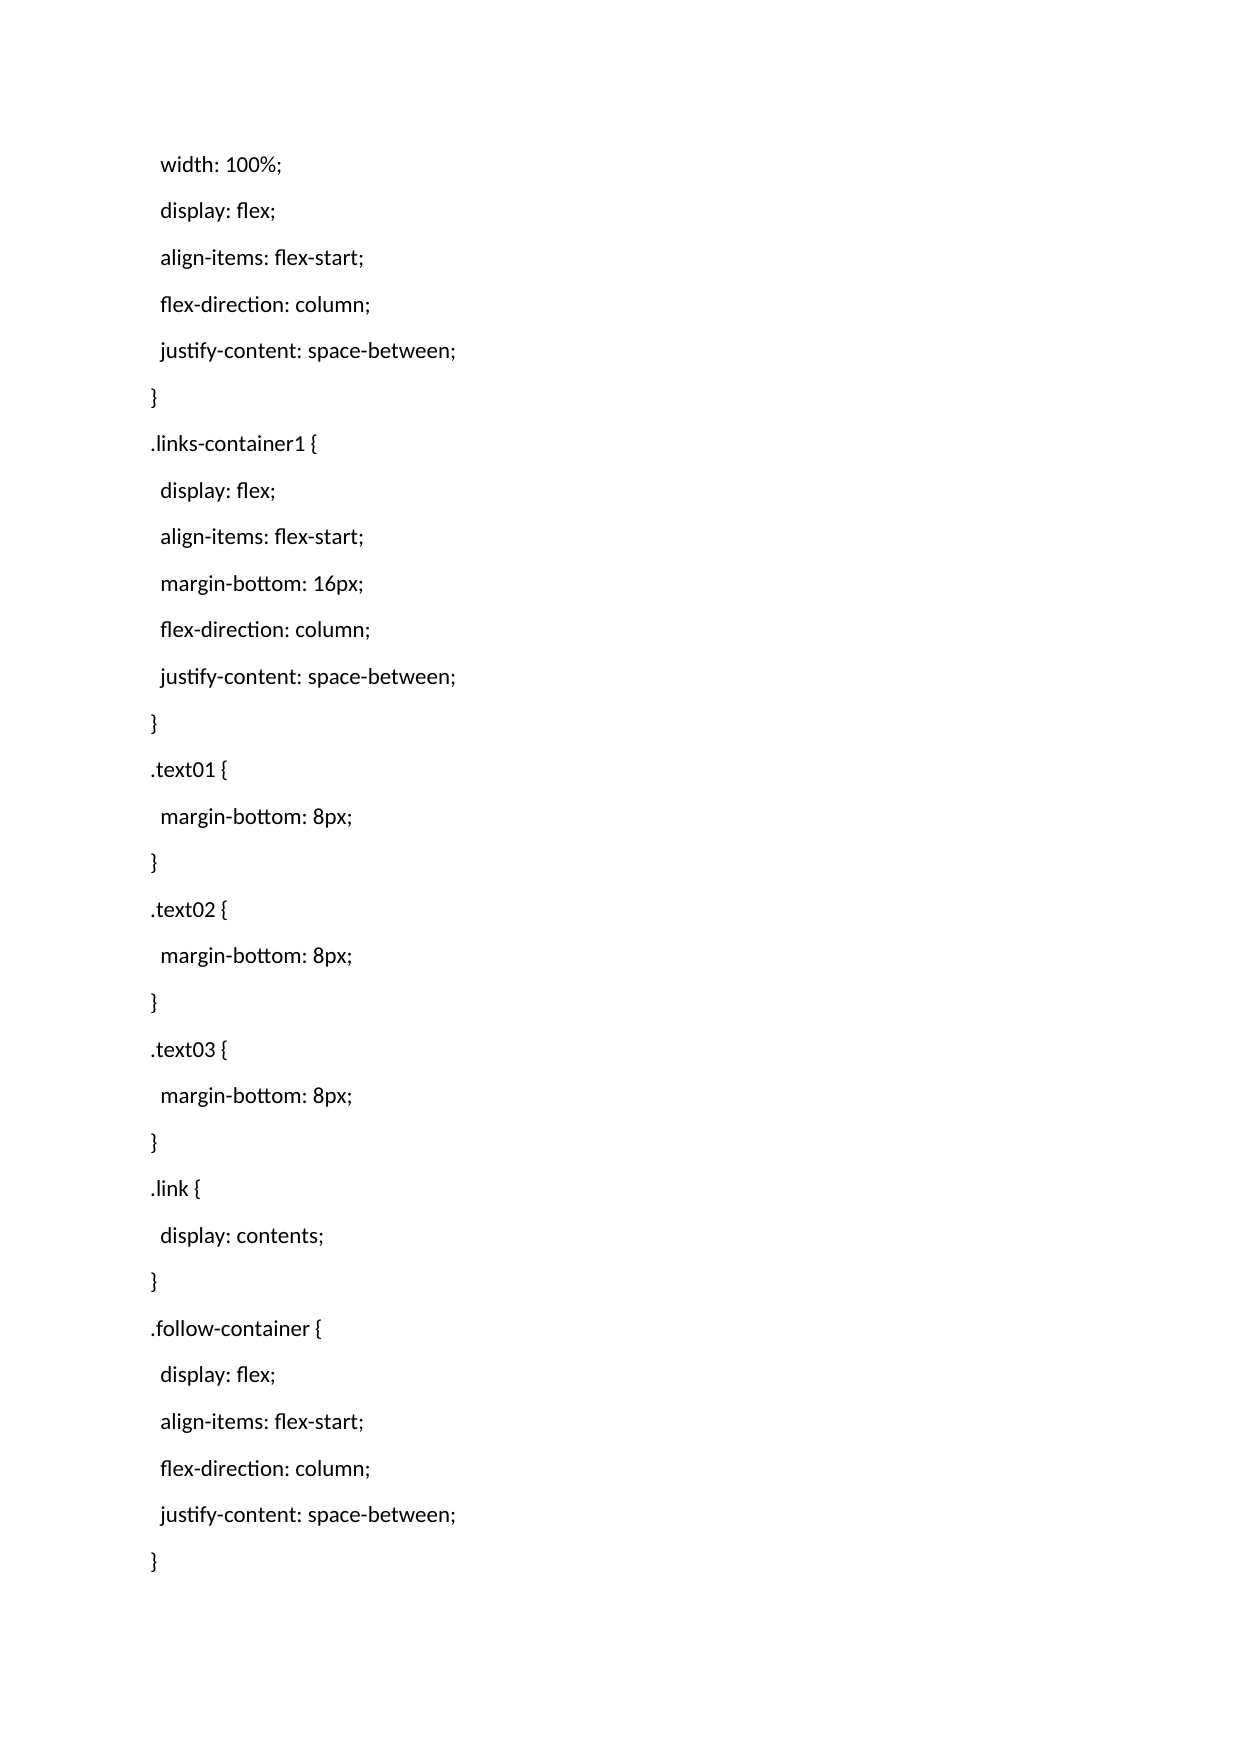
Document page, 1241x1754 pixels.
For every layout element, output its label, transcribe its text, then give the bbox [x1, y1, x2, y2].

text .follow-container { [150, 1314, 1090, 1342]
text display: contents; [150, 1221, 1090, 1249]
text align-items: flex-start; [150, 243, 1090, 271]
text margin-bottom: 8px; [150, 942, 1090, 969]
text } [150, 848, 1090, 876]
text align-items: flex-start; [150, 1407, 1090, 1435]
text margin-bottom: 16px; [150, 569, 1090, 597]
text .links-container1 { [150, 429, 1090, 457]
text margin-bottom: 8px; [150, 1081, 1090, 1109]
text } [150, 1128, 1090, 1156]
text } [150, 383, 1090, 411]
text .text01 { [150, 755, 1090, 783]
text .link { [150, 1174, 1090, 1202]
text } [150, 988, 1090, 1016]
text } [150, 709, 1090, 737]
text justify-content: space-between; [150, 1500, 1090, 1528]
text flex-direction: column; [150, 1454, 1090, 1482]
text .text02 { [150, 895, 1090, 923]
text display: flex; [150, 1361, 1090, 1389]
text } [150, 1267, 1090, 1296]
text margin-bottom: 8px; [150, 802, 1090, 830]
text width: 100%; [150, 150, 1090, 178]
text display: flex; [150, 197, 1090, 224]
text flex-direction: column; [150, 616, 1090, 644]
text flex-direction: column; [150, 290, 1090, 318]
text .text03 { [150, 1035, 1090, 1063]
text justify-content: space-between; [150, 662, 1090, 690]
text display: flex; [150, 476, 1090, 504]
text } [150, 1547, 1090, 1575]
text justify-content: space-between; [150, 336, 1090, 364]
text align-items: flex-start; [150, 522, 1090, 551]
